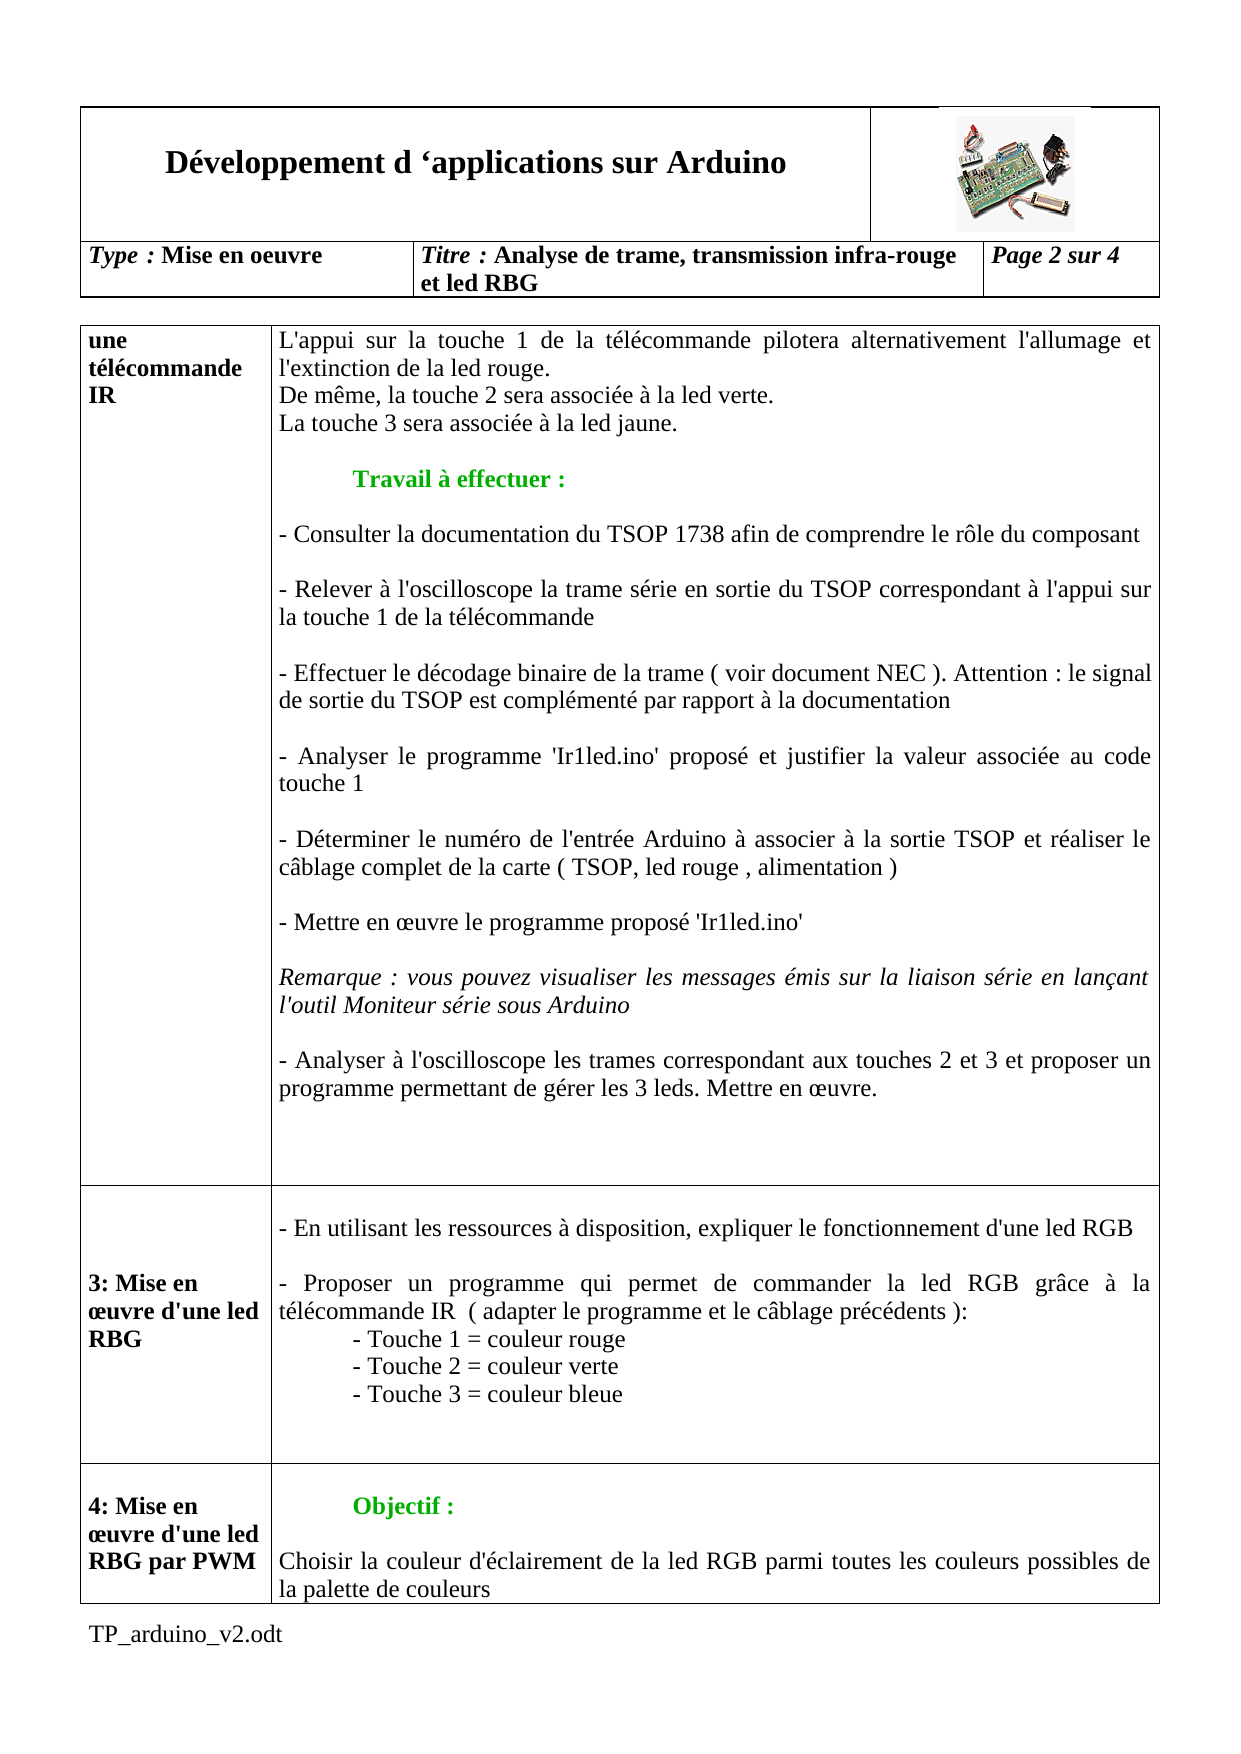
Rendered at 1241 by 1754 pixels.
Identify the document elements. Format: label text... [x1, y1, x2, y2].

table_cell une télécommande IR [81, 326, 271, 1185]
table_cell Objectif : Choisir la couleur d'éclairement de la led RGB parmi toutes les couleurs possibles de la palette de couleurs [272, 1464, 1159, 1603]
table_cell L'appui sur la touche 1 de la télécommande pilotera alternativement l'allumage et l'extinction de la led rouge. De même, la touche 2 sera associée à la led verte. La touche 3 sera associée à la led jaune. Travail à effectuer : - Consulter la documentation du TSOP 1738 afin de comprendre le rôle du composant - Relever à l'oscilloscope la trame série en sortie du TSOP correspondant à l'appui sur la touche 1 de la télécommande - Effectuer le décodage binaire de la trame ( voir document NEC ). Attention : le signal de sortie du TSOP est complémenté par rapport à la documentation - Analyser le programme 'Ir1led.ino' proposé et justifier la valeur associée au code touche 1 - Déterminer le numéro de l'entrée Arduino à associer à la sortie TSOP et réaliser le câblage complet de la carte ( TSOP, led rouge , alimentation ) - Mettre en œuvre le programme proposé 'Ir1led.ino' Remarque : vous pouvez visualiser les messages émis sur la liaison série en lançant l'outil Moniteur série sous Arduino - Analyser à l'oscilloscope les trames correspondant aux touches 2 et 3 et proposer un programme permettant de gérer les 3 leds. Mettre en œuvre. [272, 326, 1159, 1185]
table_cell - En utilisant les ressources à disposition, expliquer le fonctionnement d'une led RGB - Proposer un programme qui permet de commander la led RGB grâce à la télécommande IR ( adapter le programme et le câblage précédents ): - Touche 1 = couleur rouge - Touche 2 = couleur verte - Touche 3 = couleur bleue [272, 1186, 1159, 1463]
table_cell 3: Mise en œuvre d'une led RBG [81, 1186, 271, 1463]
table_cell 4: Mise en œuvre d'une led RBG par PWM [81, 1464, 271, 1603]
picture [955, 116, 1075, 232]
